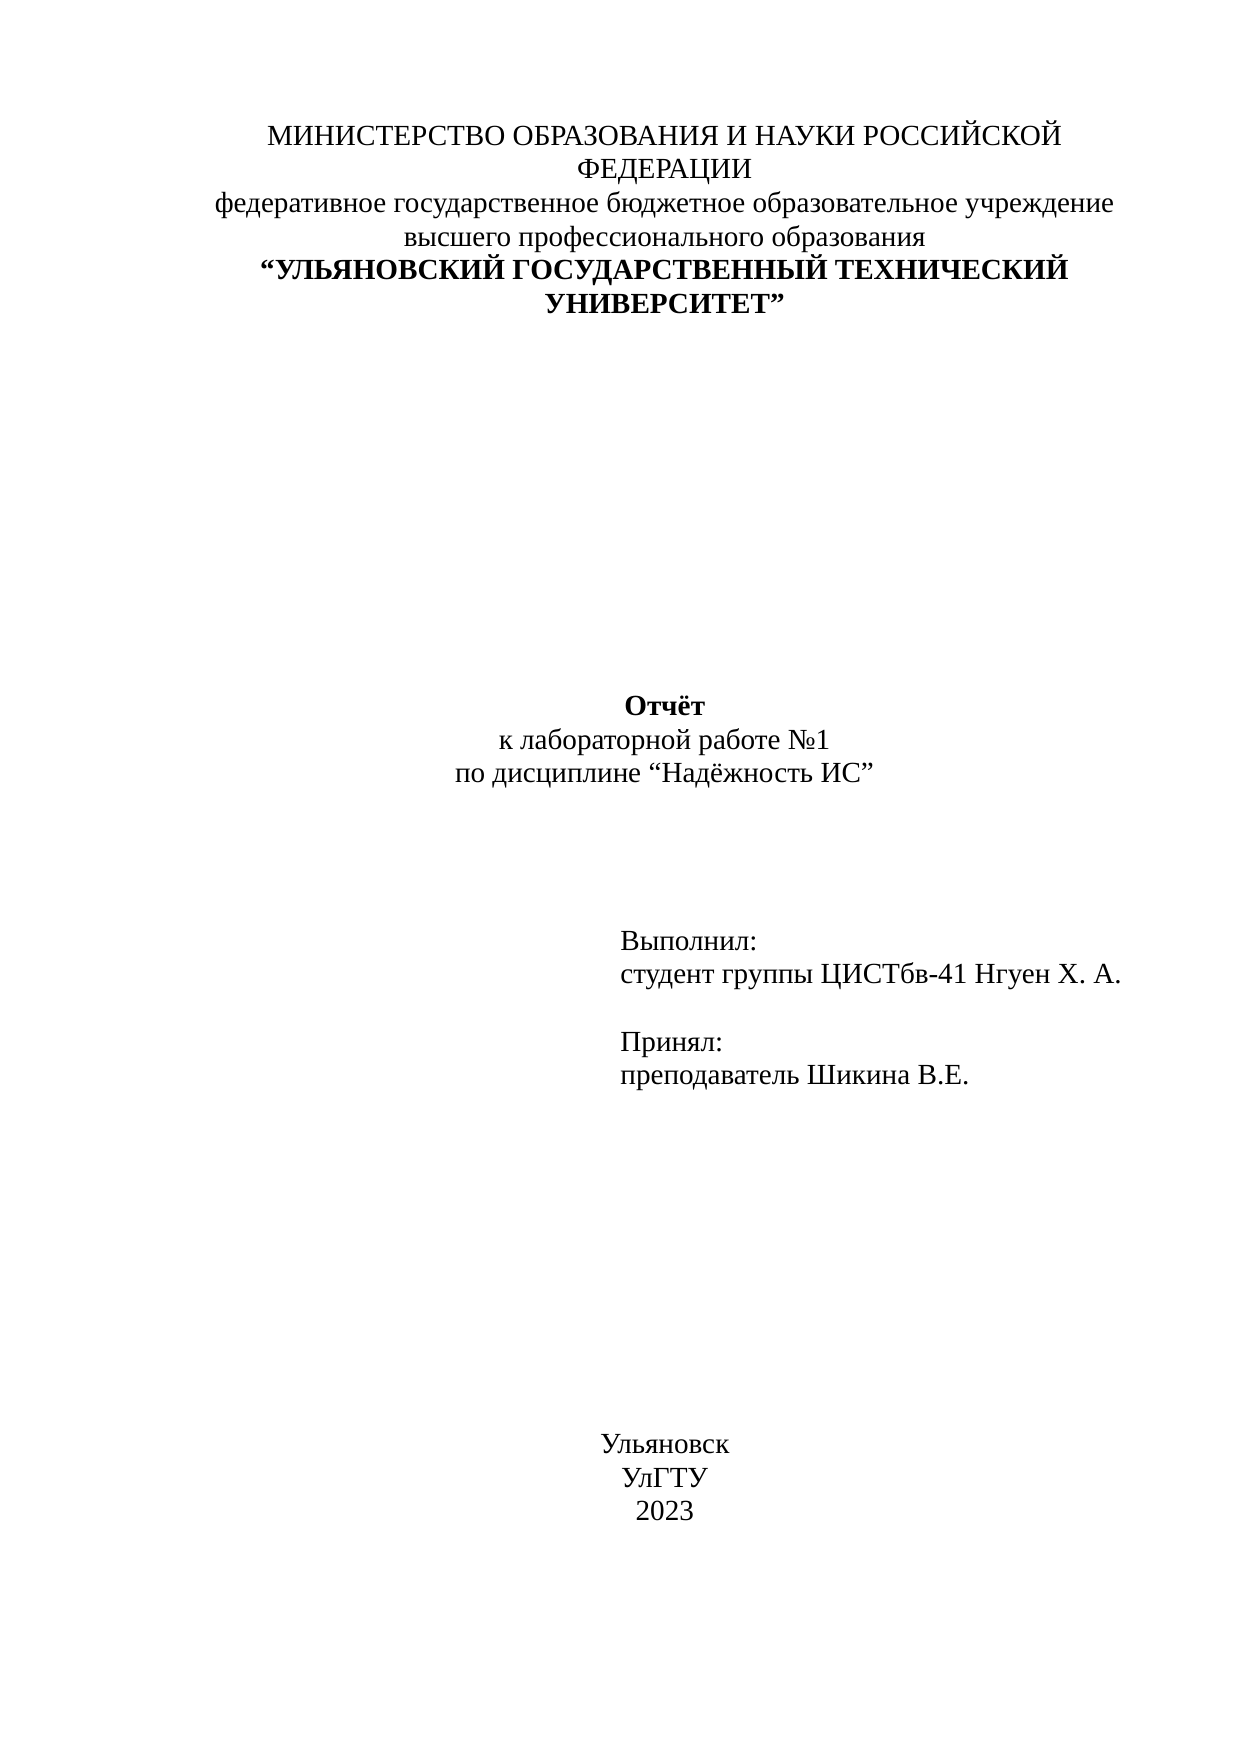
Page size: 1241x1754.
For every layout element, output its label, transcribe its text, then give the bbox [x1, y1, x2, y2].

text 2023 [177, 1493, 1152, 1527]
text МИНИСТЕРСТВО ОБРАЗОВАНИЯ И НАУКИ РОССИЙСКОЙ ФЕДЕРАЦИИ [177, 118, 1152, 185]
text “УЛЬЯНОВСКИЙ ГОСУДАРСТВЕННЫЙ ТЕХНИЧЕСКИЙ УНИВЕРСИТЕТ” [177, 252, 1152, 319]
text федеративное государственное бюджетное образовательное учреждение [177, 185, 1152, 219]
text Ульяновск [177, 1426, 1152, 1460]
text преподаватель Шикина В.Е. [177, 1057, 1152, 1091]
text УлГТУ [177, 1460, 1152, 1493]
text Принял: [177, 1024, 1152, 1057]
text по дисциплине “Надёжность ИС” [177, 755, 1152, 789]
text Отчёт [177, 688, 1152, 722]
text к лабораторной работе №1 [177, 722, 1152, 755]
text Выполнил: [177, 923, 954, 957]
text студент группы ЦИСТбв-41 Нгуен Х. А. [177, 957, 1152, 990]
text высшего профессионального образования [177, 219, 1152, 252]
